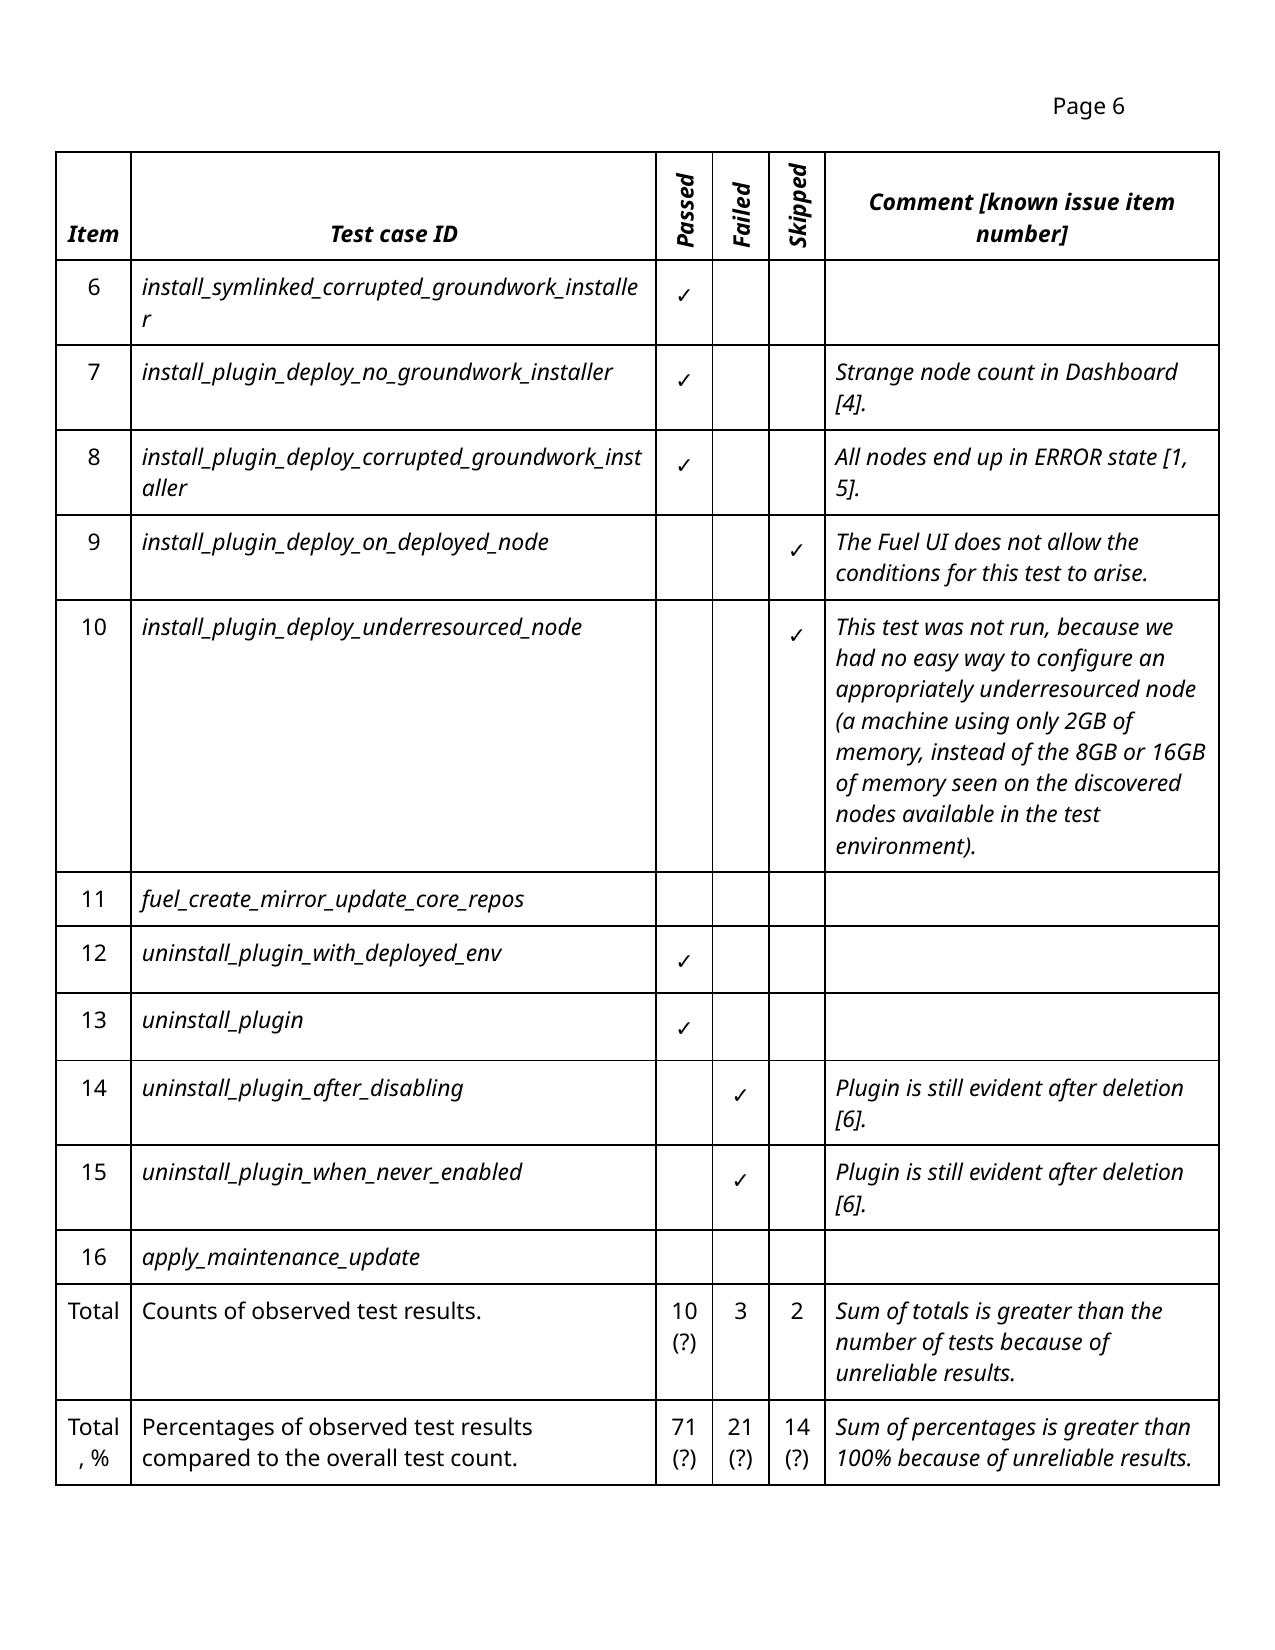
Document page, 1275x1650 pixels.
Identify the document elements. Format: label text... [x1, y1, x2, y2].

table_cell 14 (?) [770, 1401, 824, 1484]
table_cell 10 [57, 601, 130, 871]
table_cell 7 [57, 346, 130, 429]
table_cell [713, 601, 768, 871]
table_cell uninstall_plugin_when_never_enabled [132, 1146, 655, 1229]
table_cell [826, 927, 1218, 992]
table_cell [657, 516, 712, 599]
table_cell [770, 431, 824, 514]
table_header Passed [657, 153, 712, 259]
table_cell uninstall_plugin_with_deployed_env [132, 927, 655, 992]
table_cell [713, 431, 768, 514]
table_cell 16 [57, 1231, 130, 1283]
table_cell [713, 873, 768, 925]
table_cell 11 [57, 873, 130, 925]
table_cell 2 [770, 1285, 824, 1399]
table_cell [713, 927, 768, 992]
table_cell [657, 1061, 712, 1144]
table_cell [770, 994, 824, 1059]
table_cell [826, 261, 1218, 344]
table_cell [770, 1231, 824, 1283]
table_cell 10 (?) [657, 1285, 712, 1399]
table_cell fuel_create_mirror_update_core_repos [132, 873, 655, 925]
table_cell install_plugin_deploy_no_groundwork_installer [132, 346, 655, 429]
table_cell [713, 1231, 768, 1283]
table_cell ✓ [770, 516, 824, 599]
table_cell install_symlinked_corrupted_groundwork_installer [132, 261, 655, 344]
table_cell [826, 873, 1218, 925]
table_cell Strange node count in Dashboard [4]. [826, 346, 1218, 429]
table_cell Total, % [57, 1401, 130, 1484]
table_header Comment [known issue item number] [826, 153, 1218, 259]
table_cell 3 [713, 1285, 768, 1399]
table_cell [657, 601, 712, 871]
table_cell [826, 994, 1218, 1059]
table_cell [770, 873, 824, 925]
table_cell ✓ [657, 927, 712, 992]
table_cell [770, 1146, 824, 1229]
table_cell Percentages of observed test results compared to the overall test count. [132, 1401, 655, 1484]
table_header Test case ID [132, 153, 655, 259]
table_cell 12 [57, 927, 130, 992]
table_cell ✓ [713, 1061, 768, 1144]
table_cell 6 [57, 261, 130, 344]
table_cell Plugin is still evident after deletion [6]. [826, 1146, 1218, 1229]
table_cell [713, 994, 768, 1059]
table_cell [770, 1061, 824, 1144]
table_cell [770, 346, 824, 429]
table_cell [713, 516, 768, 599]
table_cell [713, 346, 768, 429]
table_cell 15 [57, 1146, 130, 1229]
table_cell [770, 261, 824, 344]
table_cell install_plugin_deploy_on_deployed_node [132, 516, 655, 599]
table_cell [713, 261, 768, 344]
table_cell install_plugin_deploy_underresourced_node [132, 601, 655, 871]
table_cell This test was not run, because we had no easy way to configure an appropriately underresourced node (a machine using only 2GB of memory, instead of the 8GB or 16GB of memory seen on the discovered nodes available in the test environment). [826, 601, 1218, 871]
table_cell Total [57, 1285, 130, 1399]
table_cell uninstall_plugin [132, 994, 655, 1059]
table_cell [770, 927, 824, 992]
table_cell ✓ [713, 1146, 768, 1229]
table_cell Sum of totals is greater than the number of tests because of unreliable results. [826, 1285, 1218, 1399]
table_cell The Fuel UI does not allow the conditions for this test to arise. [826, 516, 1218, 599]
table_cell 14 [57, 1061, 130, 1144]
table_cell ✓ [657, 994, 712, 1059]
table_header Item [57, 153, 130, 259]
table_cell uninstall_plugin_after_disabling [132, 1061, 655, 1144]
table_cell 21 (?) [713, 1401, 768, 1484]
table_cell [657, 1231, 712, 1283]
table_cell 71 (?) [657, 1401, 712, 1484]
table_cell 9 [57, 516, 130, 599]
table_cell Sum of percentages is greater than 100% because of unreliable results. [826, 1401, 1218, 1484]
table_cell [657, 873, 712, 925]
table_cell 8 [57, 431, 130, 514]
table_cell 13 [57, 994, 130, 1059]
table_cell ✓ [657, 261, 712, 344]
table_cell All nodes end up in ERROR state [1, 5]. [826, 431, 1218, 514]
table_cell ✓ [770, 601, 824, 871]
table_cell ✓ [657, 346, 712, 429]
table_header Skipped [770, 153, 824, 259]
table_cell install_plugin_deploy_corrupted_groundwork_installer [132, 431, 655, 514]
table_cell apply_maintenance_update [132, 1231, 655, 1283]
table_header Failed [713, 153, 768, 259]
table_cell [657, 1146, 712, 1229]
table_cell Plugin is still evident after deletion [6]. [826, 1061, 1218, 1144]
table_cell Counts of observed test results. [132, 1285, 655, 1399]
table_cell ✓ [657, 431, 712, 514]
table_cell [826, 1231, 1218, 1283]
